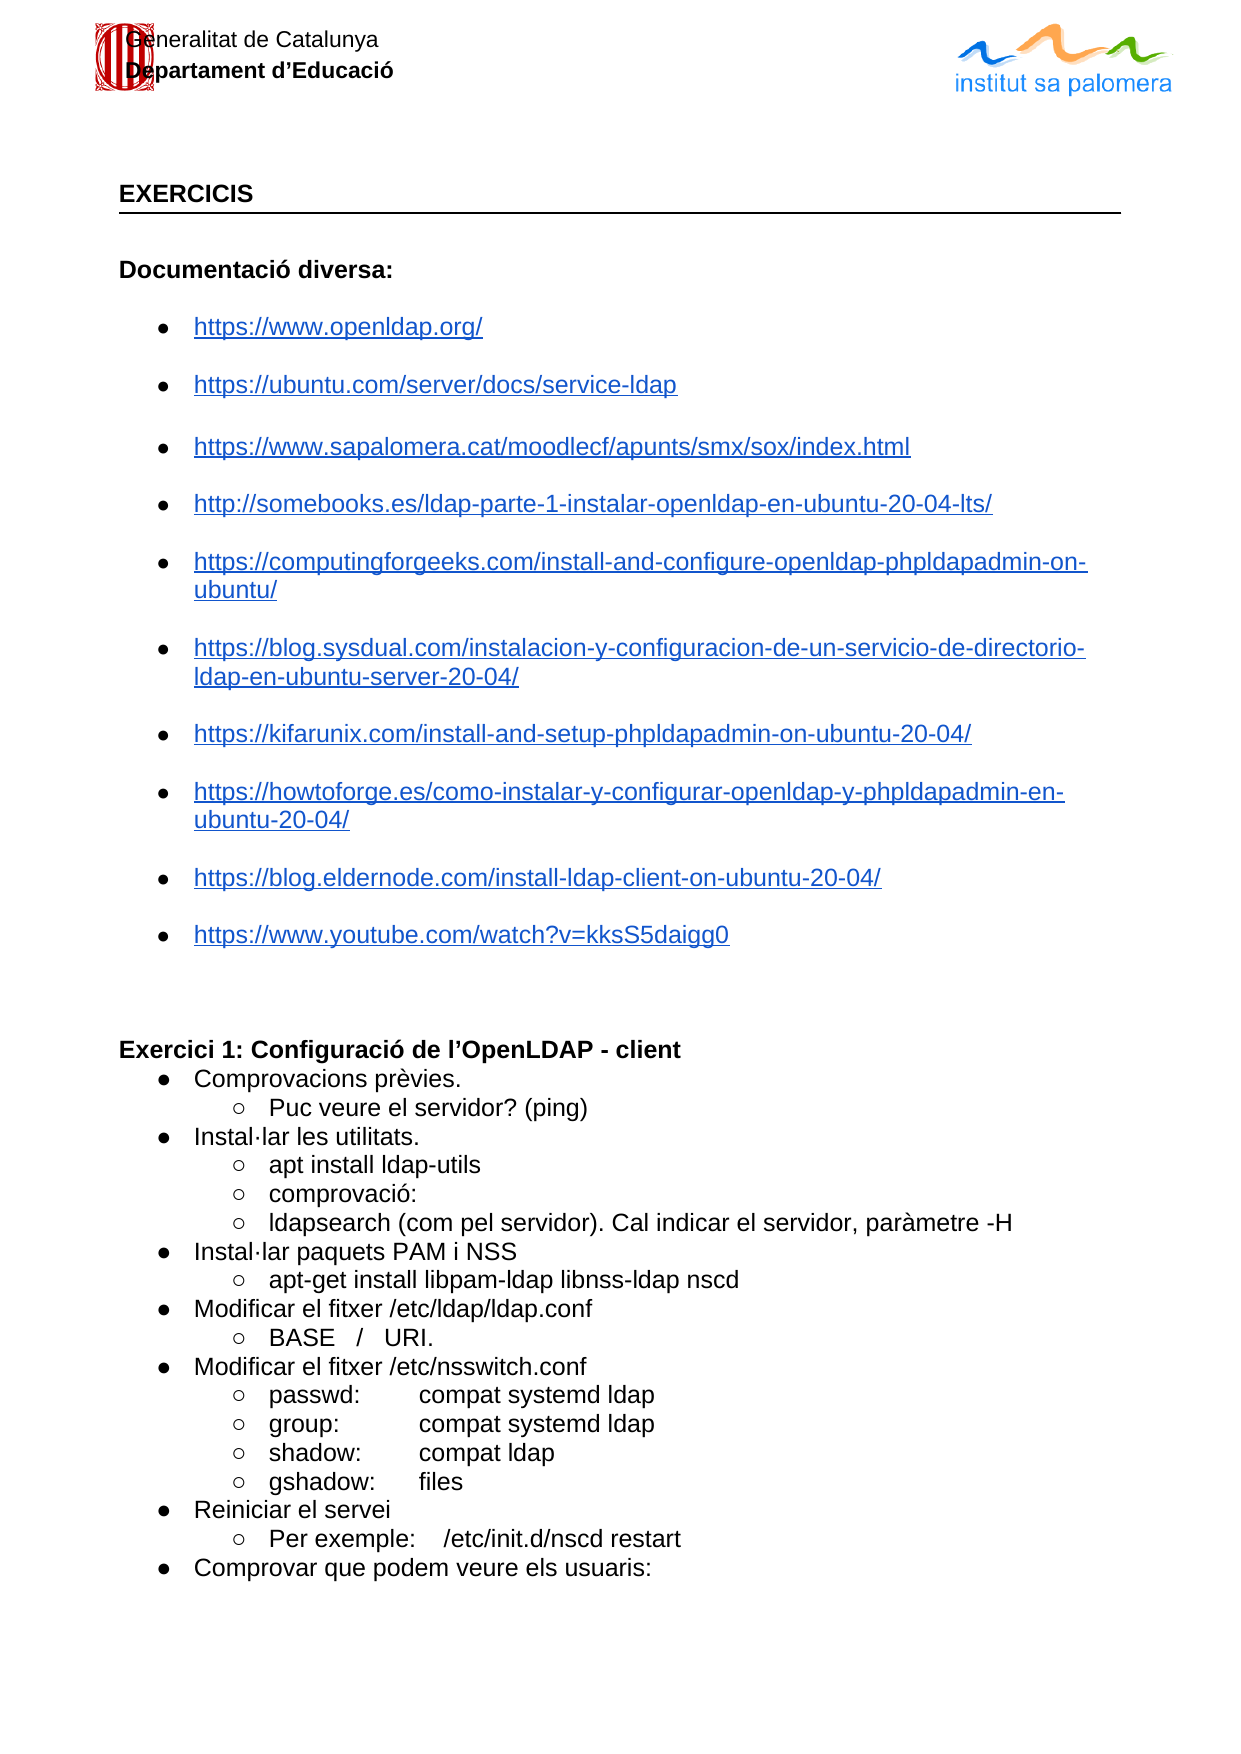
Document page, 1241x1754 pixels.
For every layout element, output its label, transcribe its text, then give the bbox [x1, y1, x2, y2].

list comprovació: [231, 1179, 1121, 1208]
list Modificar el fitxer /etc/ldap/ldap.conf [156, 1294, 1121, 1323]
picture [948, 21, 1177, 100]
list Instal·lar les utilitats. [156, 1122, 1121, 1150]
list Reiniciar el servei [156, 1495, 1121, 1524]
list Modificar el fitxer /etc/nsswitch.conf [156, 1352, 1121, 1380]
picture [93, 21, 155, 93]
list https://kifarunix.com/install-and-setup-phpldapadmin-on-ubuntu-20-04/ [156, 719, 1121, 748]
list apt-get install libpam-ldap libnss-ldap nscd [231, 1265, 1121, 1294]
list https://www.youtube.com/watch?v=kksS5daigg0 [156, 920, 1121, 949]
list ldapsearch (com pel servidor). Cal indicar el servidor, paràmetre -H [231, 1208, 1121, 1237]
list Per exemple: /etc/init.d/nscd restart [231, 1524, 1121, 1553]
text Exercici 1: Configuració de l’OpenLDAP - client [119, 1035, 1121, 1064]
list group: compat systemd ldap [231, 1409, 1121, 1438]
text EXERCICIS [119, 179, 1121, 212]
list gshadow: files [231, 1467, 1121, 1495]
list https://computingforgeeks.com/install-and-configure-openldap-phpldapadmin-on-ubuntu/ [156, 547, 1121, 604]
list Comprovar que podem veure els usuaris: [156, 1553, 1121, 1582]
list shadow: compat ldap [231, 1438, 1121, 1467]
list Instal·lar paquets PAM i NSS [156, 1237, 1121, 1265]
list https://www.sapalomera.cat/moodlecf/apunts/smx/sox/index.html [156, 432, 1121, 460]
list https://blog.eldernode.com/install-ldap-client-on-ubuntu-20-04/ [156, 863, 1121, 892]
list Comprovacions prèvies. [156, 1064, 1121, 1093]
list https://www.openldap.org/ [156, 312, 1121, 341]
list https://howtoforge.es/como-instalar-y-configurar-openldap-y-phpldapadmin-en-ubuntu-20-04/ [156, 777, 1121, 834]
text Documentació diversa: [119, 255, 1121, 283]
list BASE / URI. [231, 1323, 1121, 1352]
list http://somebooks.es/ldap-parte-1-instalar-openldap-en-ubuntu-20-04-lts/ [156, 489, 1121, 518]
list Puc veure el servidor? (ping) [231, 1093, 1121, 1122]
list https://ubuntu.com/server/docs/service-ldap [156, 370, 1121, 398]
list https://blog.sysdual.com/instalacion-y-configuracion-de-un-servicio-de-directorio-ldap-en-ubuntu-server-20-04/ [156, 633, 1121, 690]
list passwd: compat systemd ldap [231, 1380, 1121, 1409]
list apt install ldap-utils [231, 1150, 1121, 1179]
